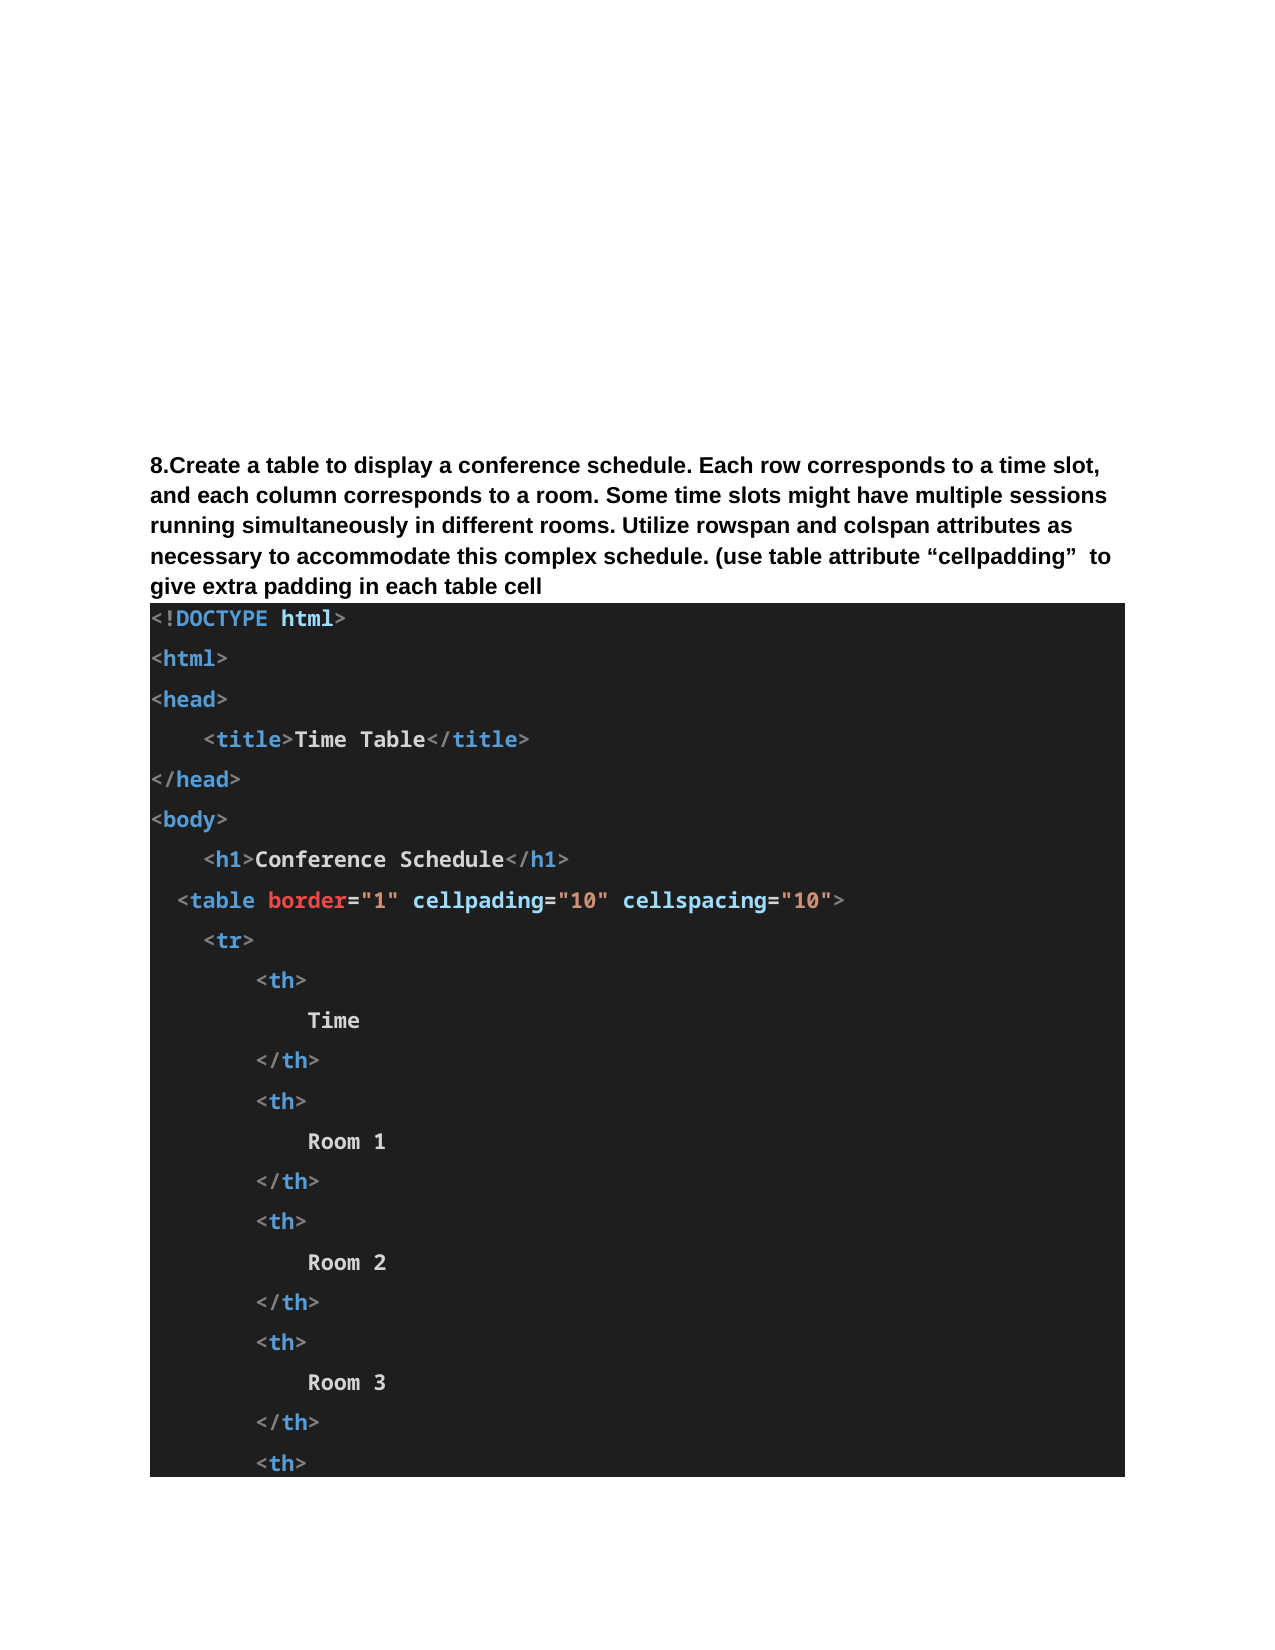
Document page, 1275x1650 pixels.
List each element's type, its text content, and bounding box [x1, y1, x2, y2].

text Room 3 [150, 1367, 1125, 1397]
text <html> [150, 643, 1125, 673]
text <body> [150, 804, 1125, 834]
text <h1>Conference Schedule</h1> [150, 844, 1125, 874]
text 8.Create a table to display a conference schedule. Each row corresponds to a time slot, and each column corresponds to a room. Some time slots might have multiple sessions running simultaneously in different rooms. Utilize rowspan and colspan attributes as necessary to accommodate this complex schedule. (use table attribute “cellpadding” to give extra padding in each table cell [150, 452, 1125, 599]
text <tr> [150, 925, 1125, 954]
text <title>Time Table</title> [150, 724, 1125, 753]
text <head> [150, 683, 1125, 713]
text <th> [150, 965, 1125, 995]
text <!DOCTYPE html> [150, 603, 1125, 633]
text Room 2 [150, 1246, 1125, 1276]
text Time [150, 1005, 1125, 1035]
text </th> [150, 1045, 1125, 1075]
text </head> [150, 764, 1125, 794]
text </th> [150, 1407, 1125, 1437]
text </th> [150, 1166, 1125, 1196]
text </th> [150, 1287, 1125, 1316]
text Room 1 [150, 1126, 1125, 1156]
text <th> [150, 1086, 1125, 1115]
text <th> [150, 1447, 1125, 1477]
text <table border="1" cellpading="10" cellspacing="10"> [150, 884, 1125, 914]
text <th> [150, 1327, 1125, 1357]
text <th> [150, 1206, 1125, 1236]
